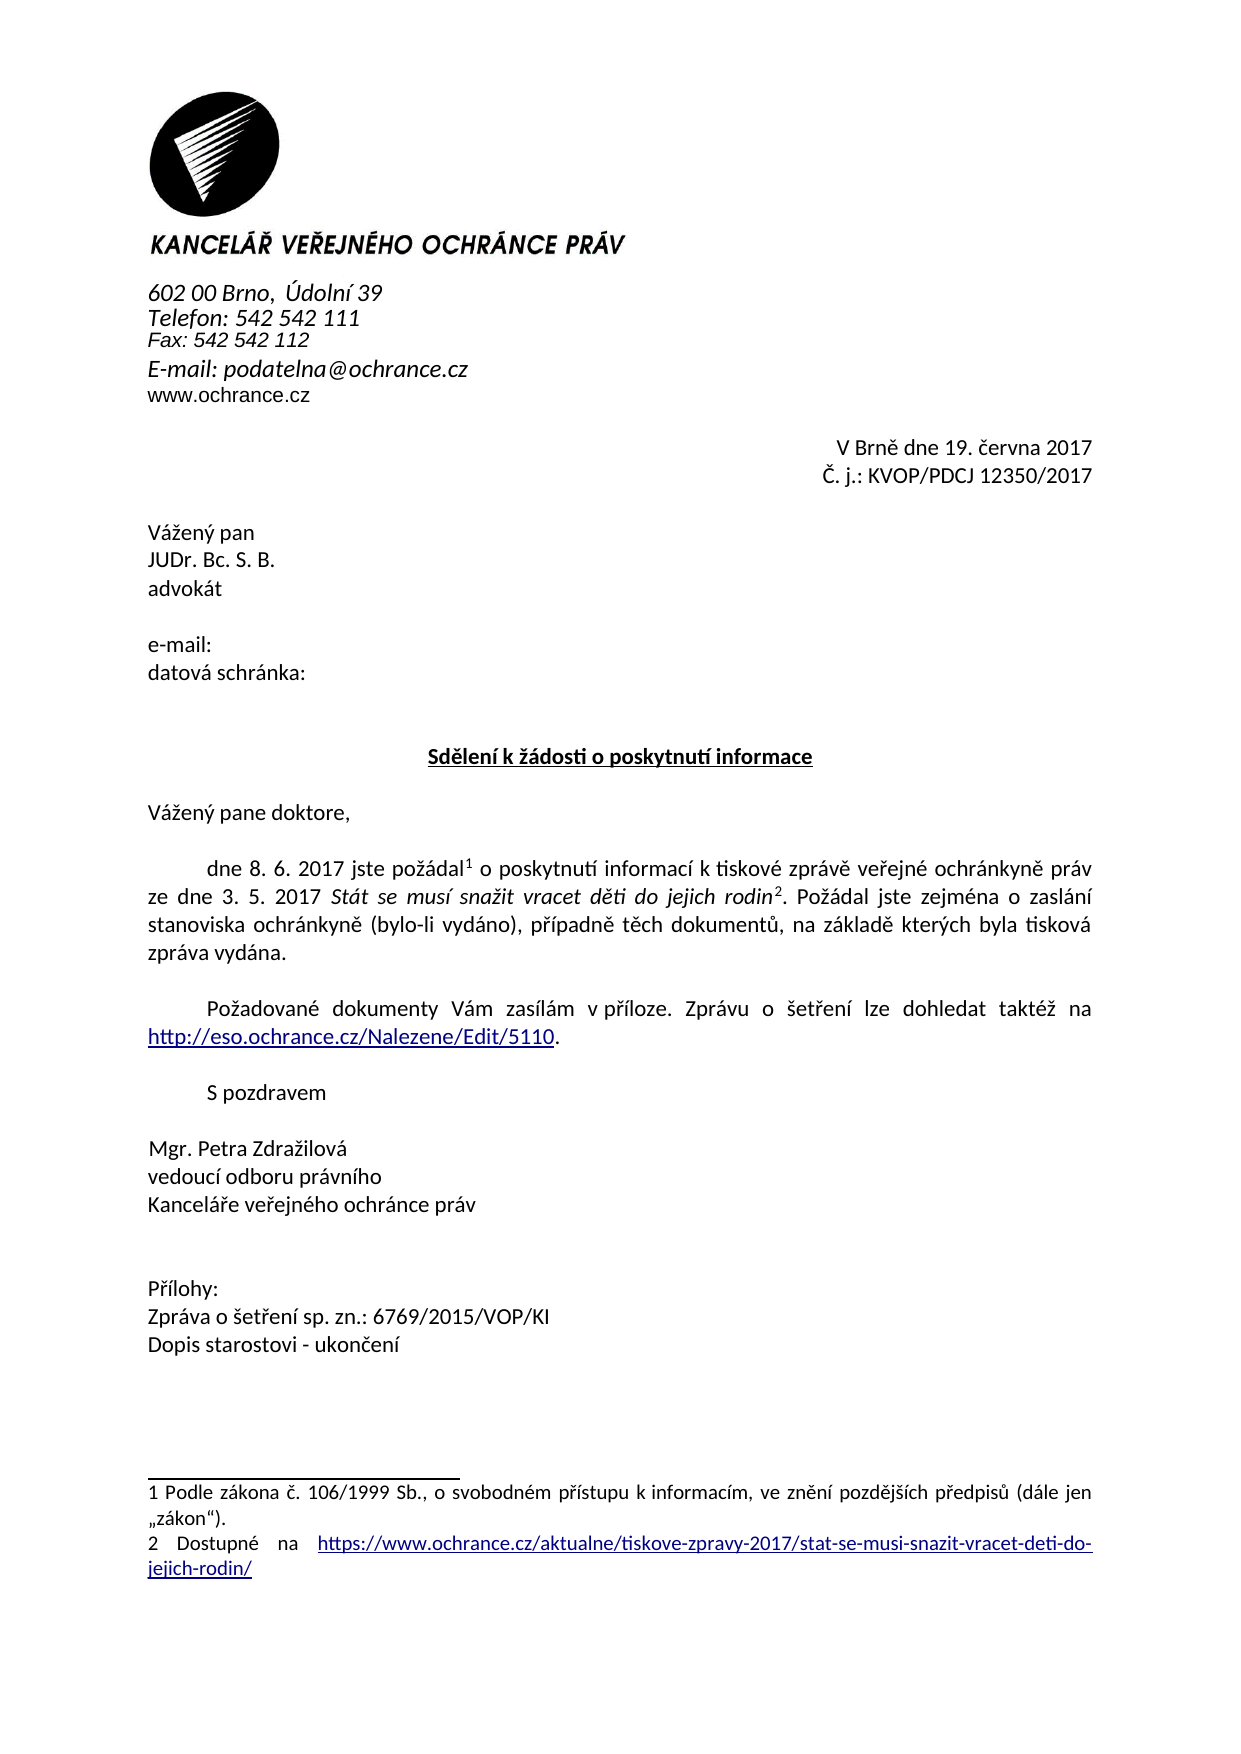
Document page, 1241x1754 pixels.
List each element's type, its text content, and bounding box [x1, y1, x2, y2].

text Podle zákona č. 106/1999 Sb., o svobodném přístupu k informacím, ve znění pozdějších předpisů (dále jen „zákon“). [148, 1479, 1093, 1530]
text Mgr. Petra Zdražilová [148, 1134, 1093, 1162]
text Č. j.: KVOP/PDCJ 12350/2017 [146, 462, 1093, 489]
text Kanceláře veřejného ochránce práv [148, 1190, 1093, 1218]
text V Brně dne 19. června 2017 [148, 433, 1093, 462]
text Vážený pane doktore, [148, 798, 1093, 826]
text Přílohy: [148, 1274, 1093, 1302]
text vedoucí odboru právního [148, 1162, 1093, 1190]
text advokát [148, 574, 1093, 602]
text Dopis starostovi - ukončení [148, 1330, 1093, 1358]
text JUDr. Bc. S. B. [148, 546, 1093, 574]
text S pozdravem [148, 1078, 1093, 1106]
text Vážený pan [148, 518, 1093, 546]
text datová schránka: [148, 658, 1093, 686]
text e-mail: [148, 630, 1093, 658]
text Požadované dokumenty Vám zasílám v příloze. Zprávu o šetření lze dohledat taktéž na http://eso.ochrance.cz/Nalezene/Edit/5110. [148, 994, 1093, 1050]
text Sdělení k žádosti o poskytnutí informace [148, 742, 1093, 770]
text dne 8. 6. 2017 jste požádal o poskytnutí informací k tiskové zprávě veřejné ochránkyně práv ze dne 3. 5. 2017 Stát se musí snažit vracet děti do jejich rodin. Požádal jste zejména o zaslání stanoviska ochránkyně (bylo-li vydáno), případně těch dokumentů, na základě kterých byla tisková zpráva vydána. [148, 854, 1093, 966]
text Zpráva o šetření sp. zn.: 6769/2015/VOP/KI [148, 1302, 1093, 1330]
text Dostupné na https://www.ochrance.cz/aktualne/tiskove-zpravy-2017/stat-se-musi-snazit-vracet-deti-do-jejich-rodin/ [148, 1530, 1093, 1581]
